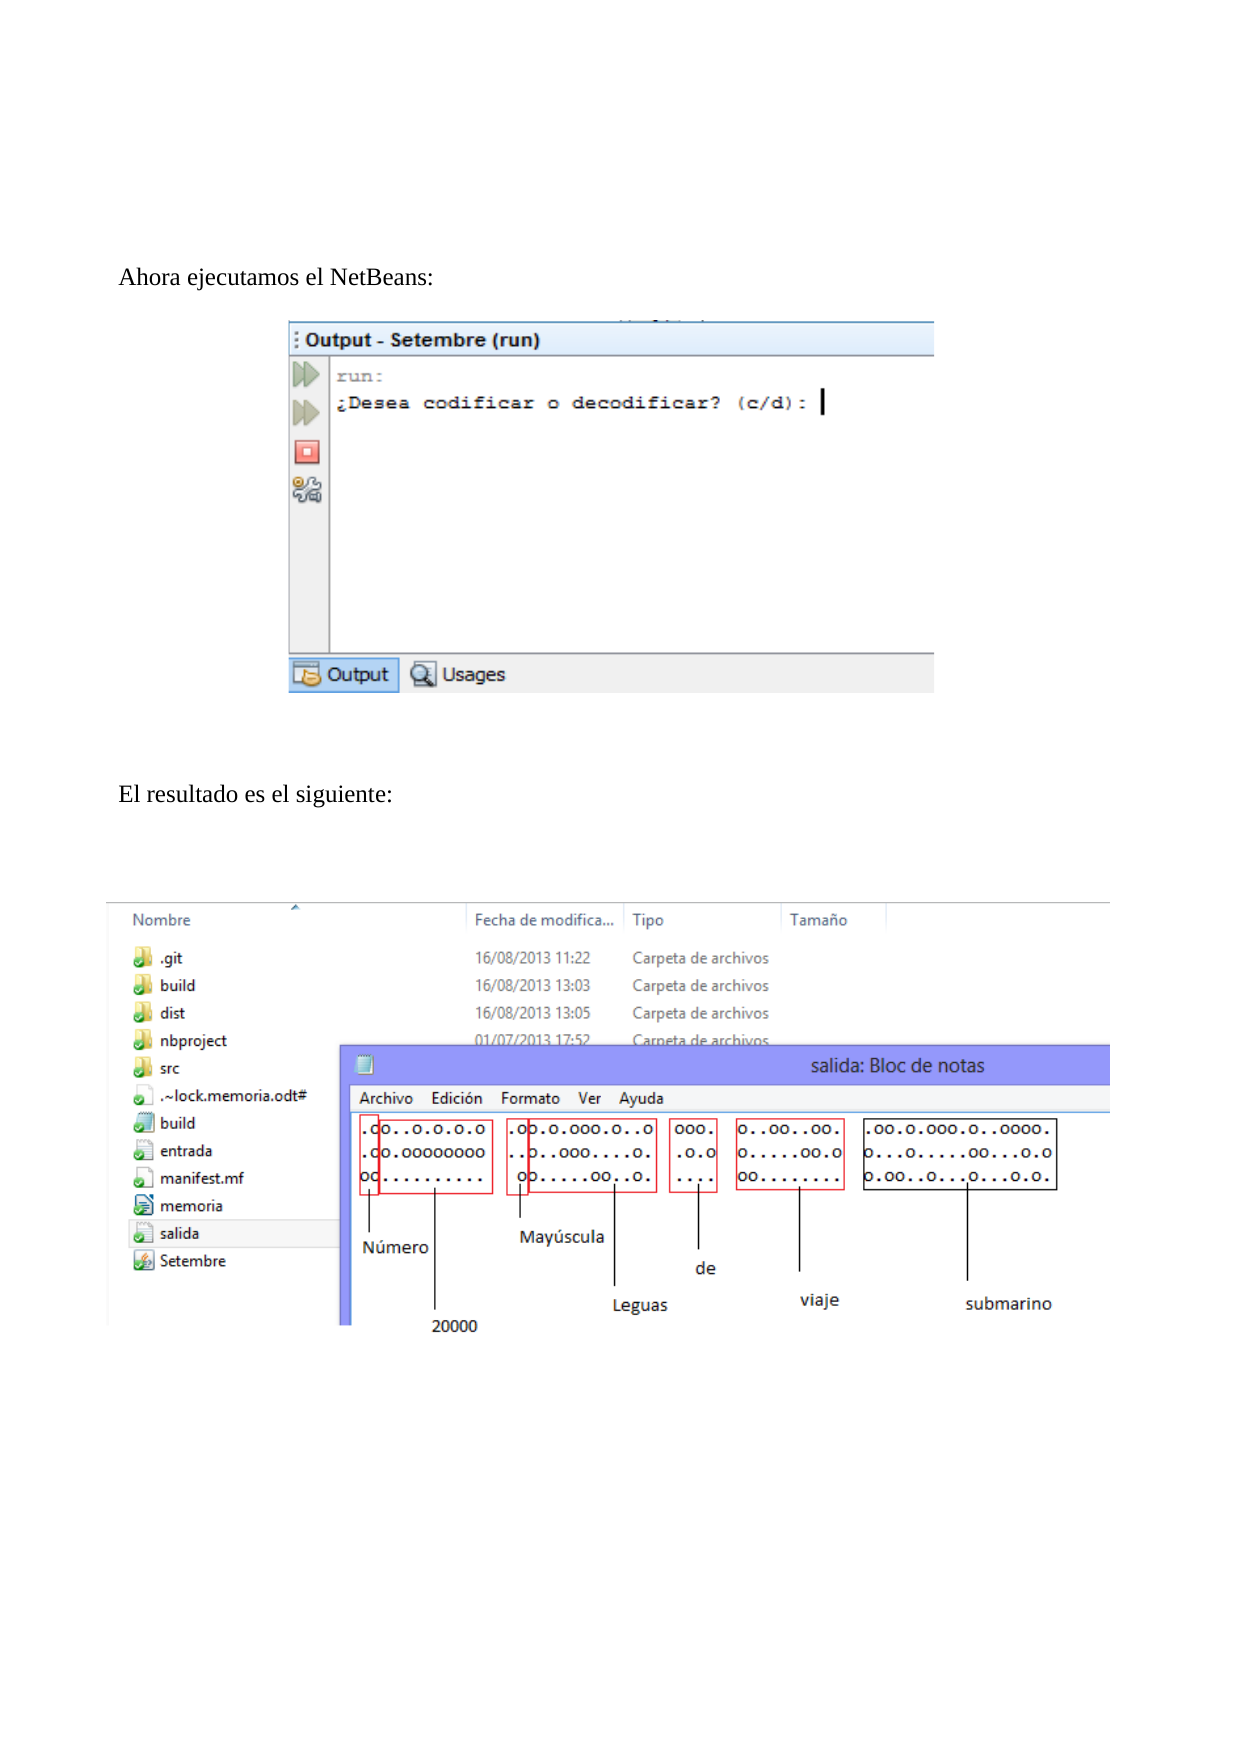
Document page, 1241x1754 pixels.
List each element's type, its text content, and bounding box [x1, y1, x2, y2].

text Ahora ejecutamos el NetBeans: [118, 262, 1122, 291]
text El resultado es el siguiente: [118, 779, 1122, 807]
picture [106, 902, 1110, 1437]
picture [288, 320, 935, 693]
